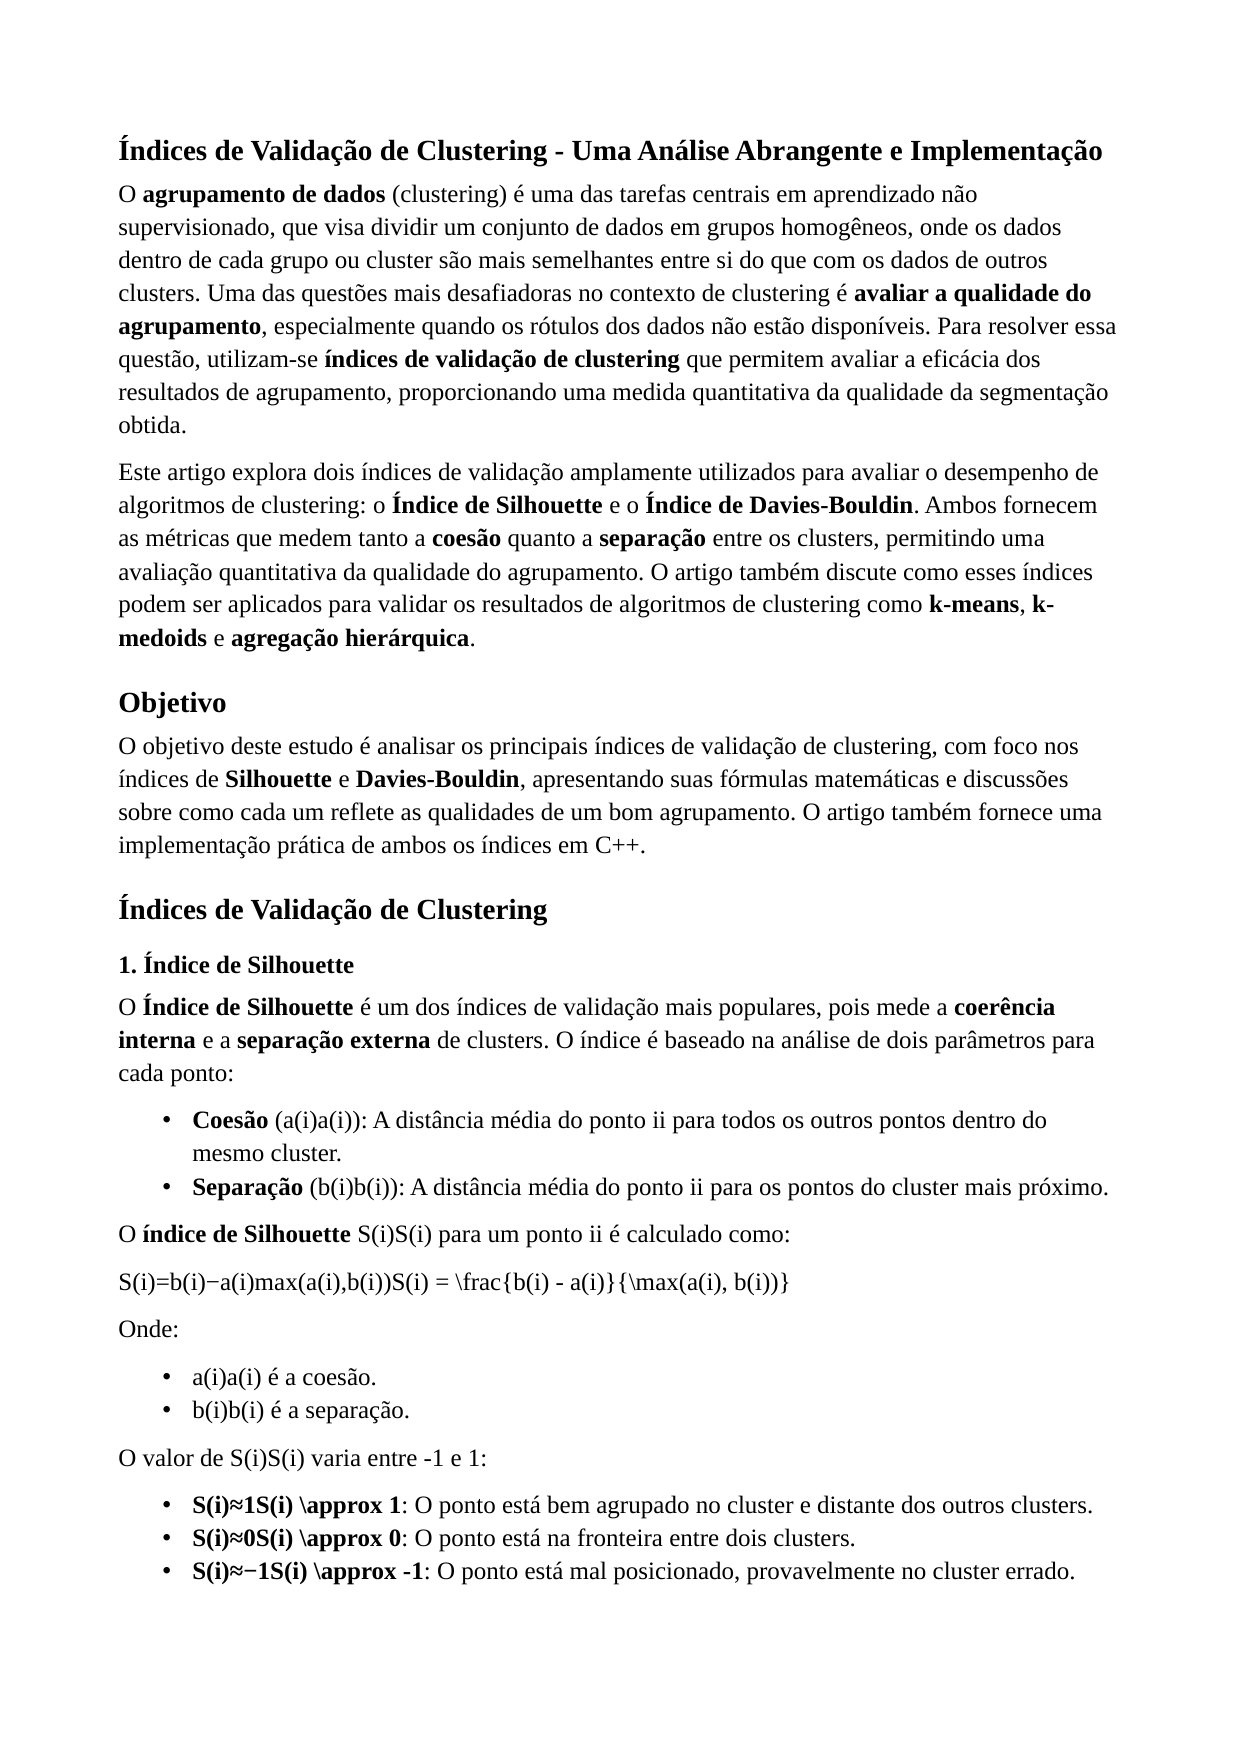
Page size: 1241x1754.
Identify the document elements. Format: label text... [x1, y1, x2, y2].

text O Índice de Silhouette é um dos índices de validação mais populares, pois mede a coerência interna e a separação externa de clusters. O índice é baseado na análise de dois parâmetros para cada ponto: [118, 992, 1122, 1087]
text S(i)=b(i)−a(i)max⁡(a(i),b(i))S(i) = \frac{b(i) - a(i)}{\max(a(i), b(i))} [118, 1267, 1122, 1296]
subtitle 1. Índice de Silhouette [118, 951, 1122, 979]
text O objetivo deste estudo é analisar os principais índices de validação de clustering, com foco nos índices de Silhouette e Davies-Bouldin, apresentando suas fórmulas matemáticas e discussões sobre como cada um reflete as qualidades de um bom agrupamento. O artigo também fornece uma implementação prática de ambos os índices em C++. [118, 731, 1122, 859]
list Coesão (a(i)a(i)): A distância média do ponto ii para todos os outros pontos dentro do mesmo cluster. [162, 1106, 1122, 1167]
list Separação (b(i)b(i)): A distância média do ponto ii para os pontos do cluster mais próximo. [162, 1172, 1122, 1200]
list b(i)b(i) é a separação. [162, 1395, 1122, 1424]
list a(i)a(i) é a coesão. [162, 1362, 1122, 1391]
text O agrupamento de dados (clustering) é uma das tarefas centrais em aprendizado não supervisionado, que visa dividir um conjunto de dados em grupos homogêneos, onde os dados dentro de cada grupo ou cluster são mais semelhantes entre si do que com os dados de outros clusters. Uma das questões mais desafiadoras no contexto de clustering é avaliar a qualidade do agrupamento, especialmente quando os rótulos dos dados não estão disponíveis. Para resolver essa questão, utilizam-se índices de validação de clustering que permitem avaliar a eficácia dos resultados de agrupamento, proporcionando uma medida quantitativa da qualidade da segmentação obtida. [118, 179, 1122, 439]
list S(i)≈0S(i) \approx 0: O ponto está na fronteira entre dois clusters. [162, 1523, 1122, 1552]
subtitle Objetivo [118, 685, 1122, 718]
text Onde: [118, 1314, 1122, 1343]
text O índice de Silhouette S(i)S(i) para um ponto ii é calculado como: [118, 1219, 1122, 1248]
subtitle Índices de Validação de Clustering [118, 892, 1122, 926]
list S(i)≈1S(i) \approx 1: O ponto está bem agrupado no cluster e distante dos outros clusters. [162, 1490, 1122, 1519]
text O valor de S(i)S(i) varia entre -1 e 1: [118, 1443, 1122, 1471]
list S(i)≈−1S(i) \approx -1: O ponto está mal posicionado, provavelmente no cluster errado. [162, 1556, 1122, 1585]
text Este artigo explora dois índices de validação amplamente utilizados para avaliar o desempenho de algoritmos de clustering: o Índice de Silhouette e o Índice de Davies-Bouldin. Ambos fornecem as métricas que medem tanto a coesão quanto a separação entre os clusters, permitindo uma avaliação quantitativa da qualidade do agrupamento. O artigo também discute como esses índices podem ser aplicados para validar os resultados de algoritmos de clustering como k-means, k-medoids e agregação hierárquica. [118, 457, 1122, 651]
subtitle Índices de Validação de Clustering - Uma Análise Abrangente e Implementação [118, 133, 1122, 166]
